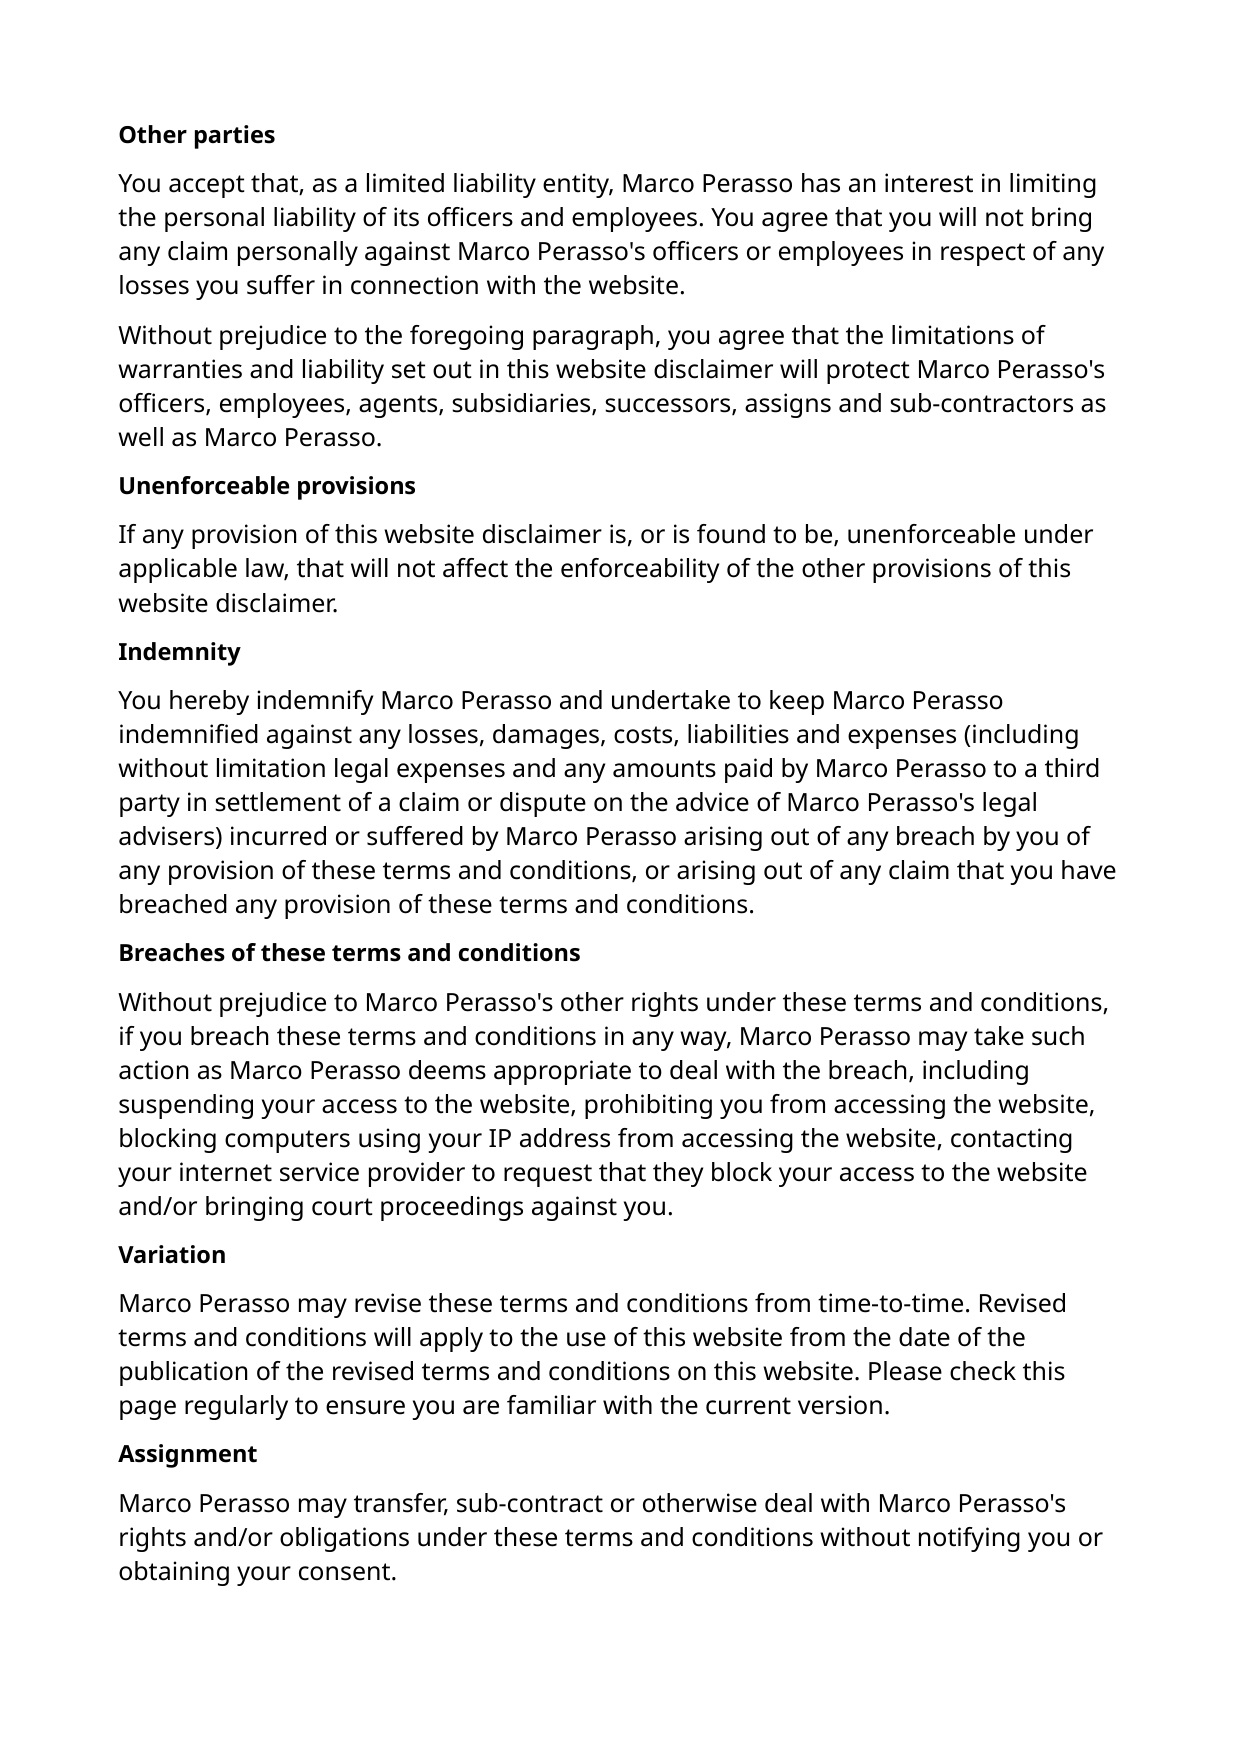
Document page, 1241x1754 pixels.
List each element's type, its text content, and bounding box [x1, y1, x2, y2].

text Without prejudice to Marco Perasso's other rights under these terms and conditions, if you breach these terms and conditions in any way, Marco Perasso may take such action as Marco Perasso deems appropriate to deal with the breach, including suspending your access to the website, prohibiting you from accessing the website, blocking computers using your IP address from accessing the website, contacting your internet service provider to request that they block your access to the website and/or bringing court proceedings against you. [118, 984, 1122, 1223]
subtitle Breaches of these terms and conditions [118, 937, 1122, 968]
subtitle Unenforceable provisions [118, 469, 1122, 501]
subtitle Variation [118, 1238, 1122, 1270]
text You accept that, as a limited liability entity, Marco Perasso has an interest in limiting the personal liability of its officers and employees. You agree that you will not bring any claim personally against Marco Perasso's officers or employees in respect of any losses you suffer in connection with the website. [118, 166, 1122, 302]
subtitle Indemnity [118, 635, 1122, 667]
text Marco Perasso may transfer, sub-contract or otherwise deal with Marco Perasso's rights and/or obligations under these terms and conditions without notifying you or obtaining your consent. [118, 1485, 1122, 1587]
text Without prejudice to the foregoing paragraph, you agree that the limitations of warranties and liability set out in this website disclaimer will protect Marco Perasso's officers, employees, agents, subsidiaries, successors, assigns and sub-contractors as well as Marco Perasso. [118, 318, 1122, 454]
text If any provision of this website disclaimer is, or is found to be, unenforceable under applicable law, that will not affect the enforceability of the other provisions of this website disclaimer. [118, 517, 1122, 619]
subtitle Other parties [118, 118, 1122, 150]
text Marco Perasso may revise these terms and conditions from time-to-time. Revised terms and conditions will apply to the use of this website from the date of the publication of the revised terms and conditions on this website. Please check this page regularly to ensure you are familiar with the current version. [118, 1286, 1122, 1422]
subtitle Assignment [118, 1438, 1122, 1470]
text You hereby indemnify Marco Perasso and undertake to keep Marco Perasso indemnified against any losses, damages, costs, liabilities and expenses (including without limitation legal expenses and any amounts paid by Marco Perasso to a third party in settlement of a claim or dispute on the advice of Marco Perasso's legal advisers) incurred or suffered by Marco Perasso arising out of any breach by you of any provision of these terms and conditions, or arising out of any claim that you have breached any provision of these terms and conditions. [118, 682, 1122, 921]
